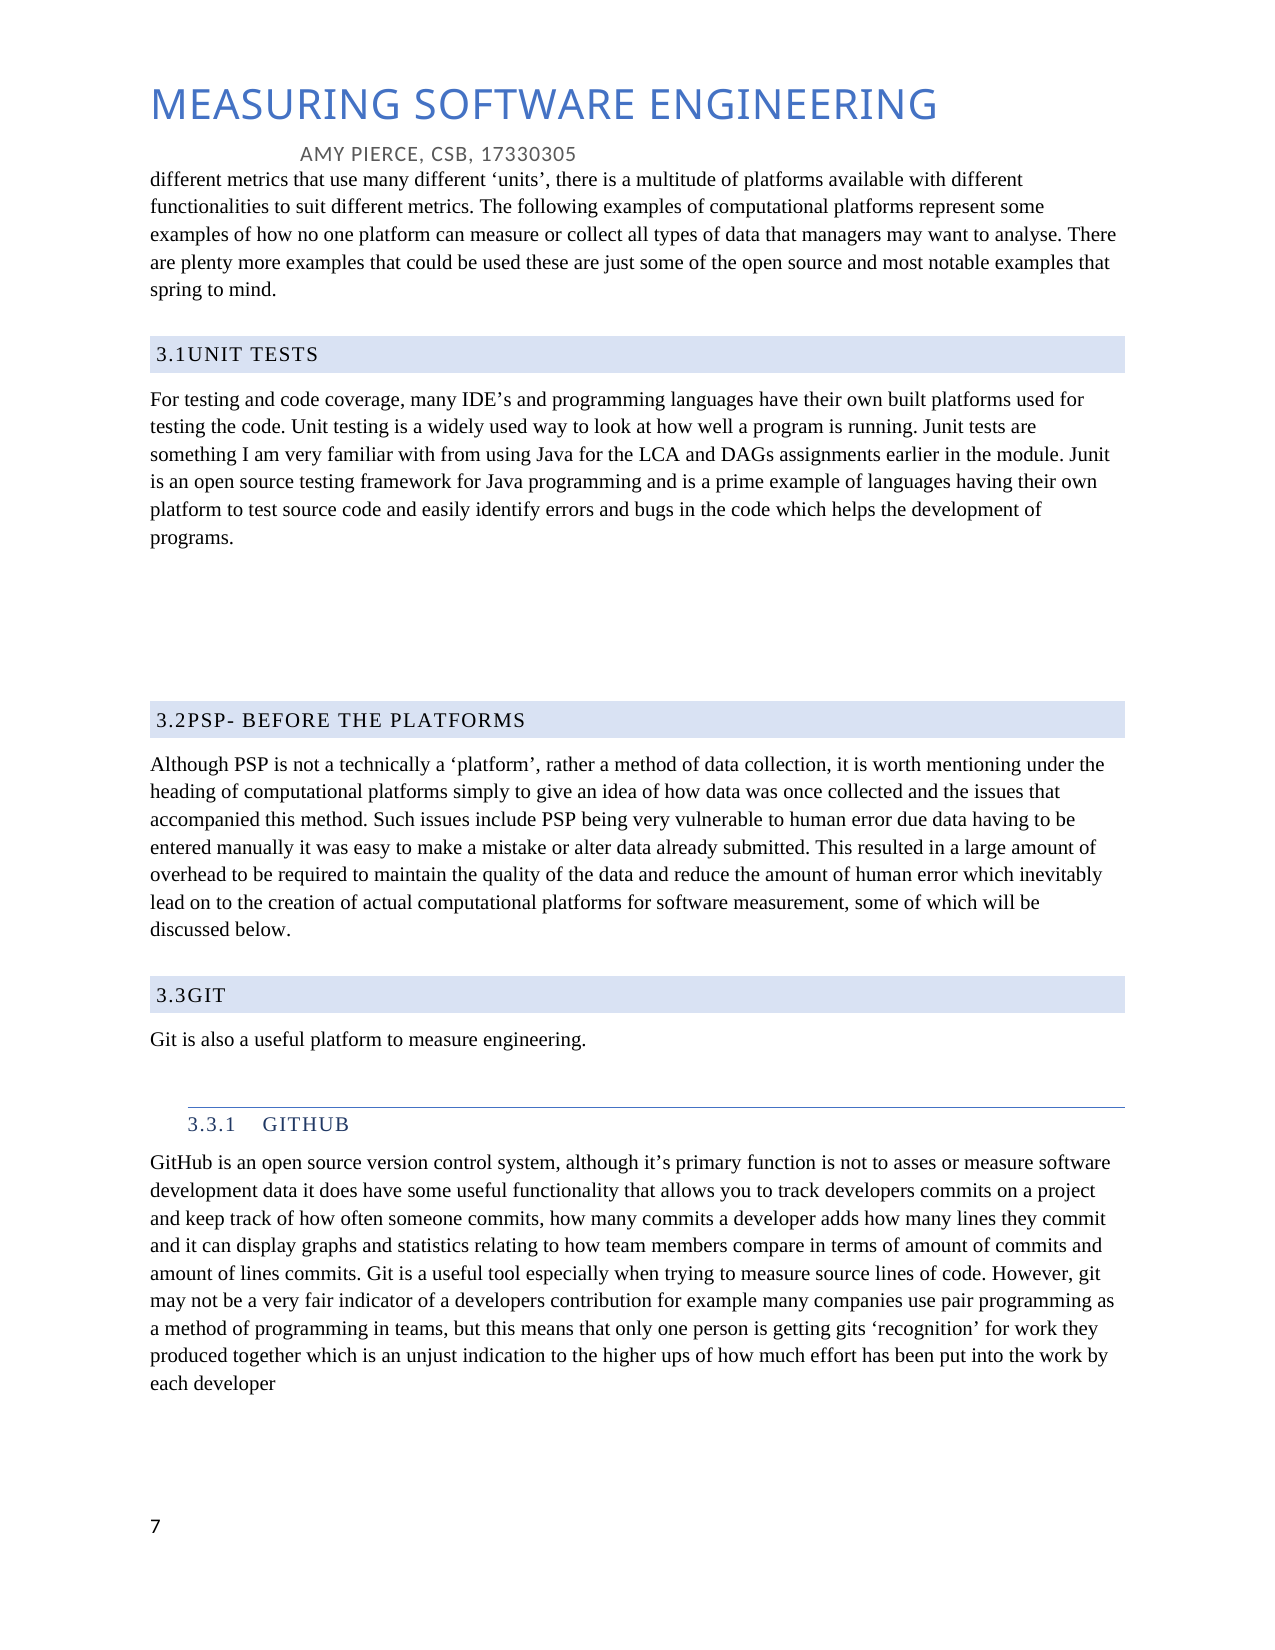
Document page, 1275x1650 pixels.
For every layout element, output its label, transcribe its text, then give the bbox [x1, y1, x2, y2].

text Git is also a useful platform to measure engineering. [150, 1027, 1125, 1051]
list Although PSP is not a technically a ‘platform’, rather a method of data collection, it is worth mentioning under the heading of computational platforms simply to give an idea of how data was once collected and the issues that accompanied this method. Such issues include PSP being very vulnerable to human error due data having to be entered manually it was easy to make a mistake or alter data already submitted. This resulted in a large amount of overhead to be required to maintain the quality of the data and reduce the amount of human error which inevitably lead on to the creation of actual computational platforms for software measurement, some of which will be discussed below. [150, 752, 1125, 941]
text GitHub is an open source version control system, although it’s primary function is not to asses or measure software development data it does have some useful functionality that allows you to track developers commits on a project and keep track of how often someone commits, how many commits a developer adds how many lines they commit and it can display graphs and statistics relating to how team members compare in terms of amount of commits and amount of lines commits. Git is a useful tool especially when trying to measure source lines of code. However, git may not be a very fair indicator of a developers contribution for example many companies use pair programming as a method of programming in teams, but this means that only one person is getting gits ‘recognition’ for work they produced together which is an unjust indication to the higher ups of how much effort has been put into the work by each developer [150, 1150, 1125, 1395]
subtitle Unit Tests [156, 343, 1119, 366]
text For testing and code coverage, many IDE’s and programming languages have their own built platforms used for testing the code. Unit testing is a widely used way to look at how well a program is running. Junit tests are something I am very familiar with from using Java for the LCA and DAGs assignments earlier in the module. Junit is an open source testing framework for Java programming and is a prime example of languages having their own platform to test source code and easily identify errors and bugs in the code which helps the development of programs. [150, 387, 1125, 549]
subtitle PSP- Before the Platforms [156, 708, 1119, 732]
subtitle Git [156, 983, 1119, 1007]
subtitle GitHub [187, 1108, 1125, 1136]
text different metrics that use many different ‘units’, there is a multitude of platforms available with different functionalities to suit different metrics. The following examples of computational platforms represent some examples of how no one platform can measure or collect all types of data that managers may want to analyse. There are plenty more examples that could be used these are just some of the open source and most notable examples that spring to mind. [150, 167, 1125, 301]
